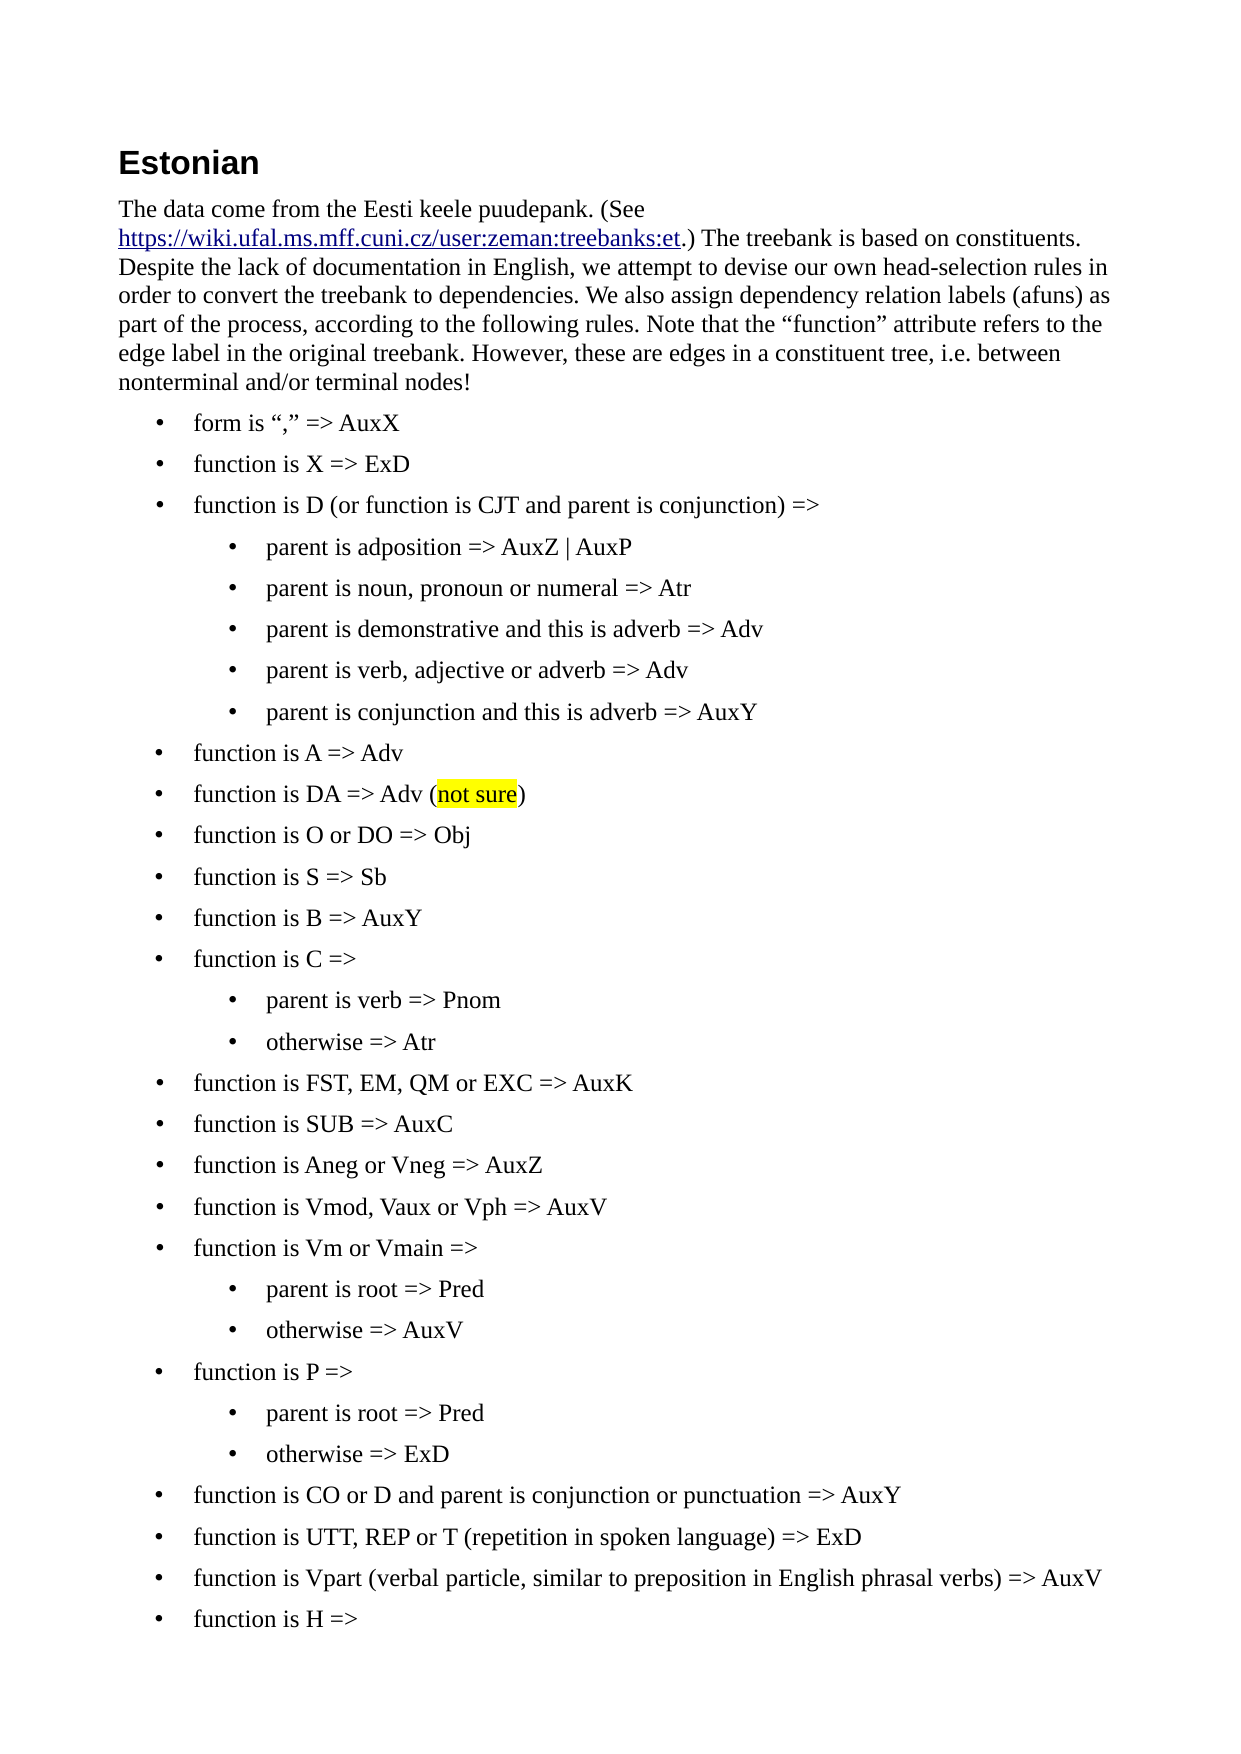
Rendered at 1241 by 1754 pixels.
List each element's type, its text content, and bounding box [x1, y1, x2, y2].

list parent is root => Pred [228, 1398, 1122, 1427]
list parent is noun, pronoun or numeral => Atr [228, 573, 1122, 602]
list parent is verb, adjective or adverb => Adv [228, 656, 1122, 684]
list otherwise => Atr [228, 1027, 1122, 1056]
list function is X => ExD [156, 449, 1122, 478]
list function is Vpart (verbal particle, similar to preposition in English phrasal verbs) => AuxV [154, 1563, 1122, 1592]
text The data come from the Eesti keele puudepank. (See https://wiki.ufal.ms.mff.cuni.cz/user:zeman:treebanks:et.) The treebank is based on constituents. Despite the lack of documentation in English, we attempt to devise our own head-selection rules in order to convert the treebank to dependencies. We also assign dependency relation labels (afuns) as part of the process, according to the following rules. Note that the “function” attribute refers to the edge label in the original treebank. However, these are edges in a constituent tree, i.e. between nonterminal and/or terminal nodes! [118, 194, 1122, 396]
list function is DA => Adv (not sure) [154, 779, 1122, 808]
list parent is adposition => AuxZ | AuxP [228, 532, 1122, 561]
list otherwise => AuxV [228, 1316, 1122, 1344]
list otherwise => ExD [228, 1439, 1122, 1468]
list parent is conjunction and this is adverb => AuxY [228, 697, 1122, 726]
list function is A => Adv [154, 738, 1122, 767]
list function is Vm or Vmain => [156, 1233, 1122, 1262]
list function is S => Sb [154, 862, 1122, 891]
list function is Aneg or Vneg => AuxZ [156, 1151, 1122, 1179]
list function is P => [154, 1357, 1122, 1386]
list function is UTT, REP or T (repetition in spoken language) => ExD [154, 1522, 1122, 1551]
list parent is root => Pred [228, 1274, 1122, 1303]
list function is C => [154, 944, 1122, 973]
list function is D (or function is CJT and parent is conjunction) => [156, 491, 1122, 519]
list function is B => AuxY [154, 903, 1122, 932]
list form is “,” => AuxX [156, 408, 1122, 437]
list function is SUB => AuxC [156, 1109, 1122, 1138]
list function is CO or D and parent is conjunction or punctuation => AuxY [154, 1481, 1122, 1509]
list parent is verb => Pnom [228, 986, 1122, 1014]
list function is O or DO => Obj [154, 821, 1122, 849]
list function is H => [154, 1604, 1122, 1633]
list parent is demonstrative and this is adverb => Adv [228, 614, 1122, 643]
list function is Vmod, Vaux or Vph => AuxV [156, 1192, 1122, 1221]
list function is FST, EM, QM or EXC => AuxK [156, 1068, 1122, 1097]
subtitle Estonian [118, 143, 1122, 182]
